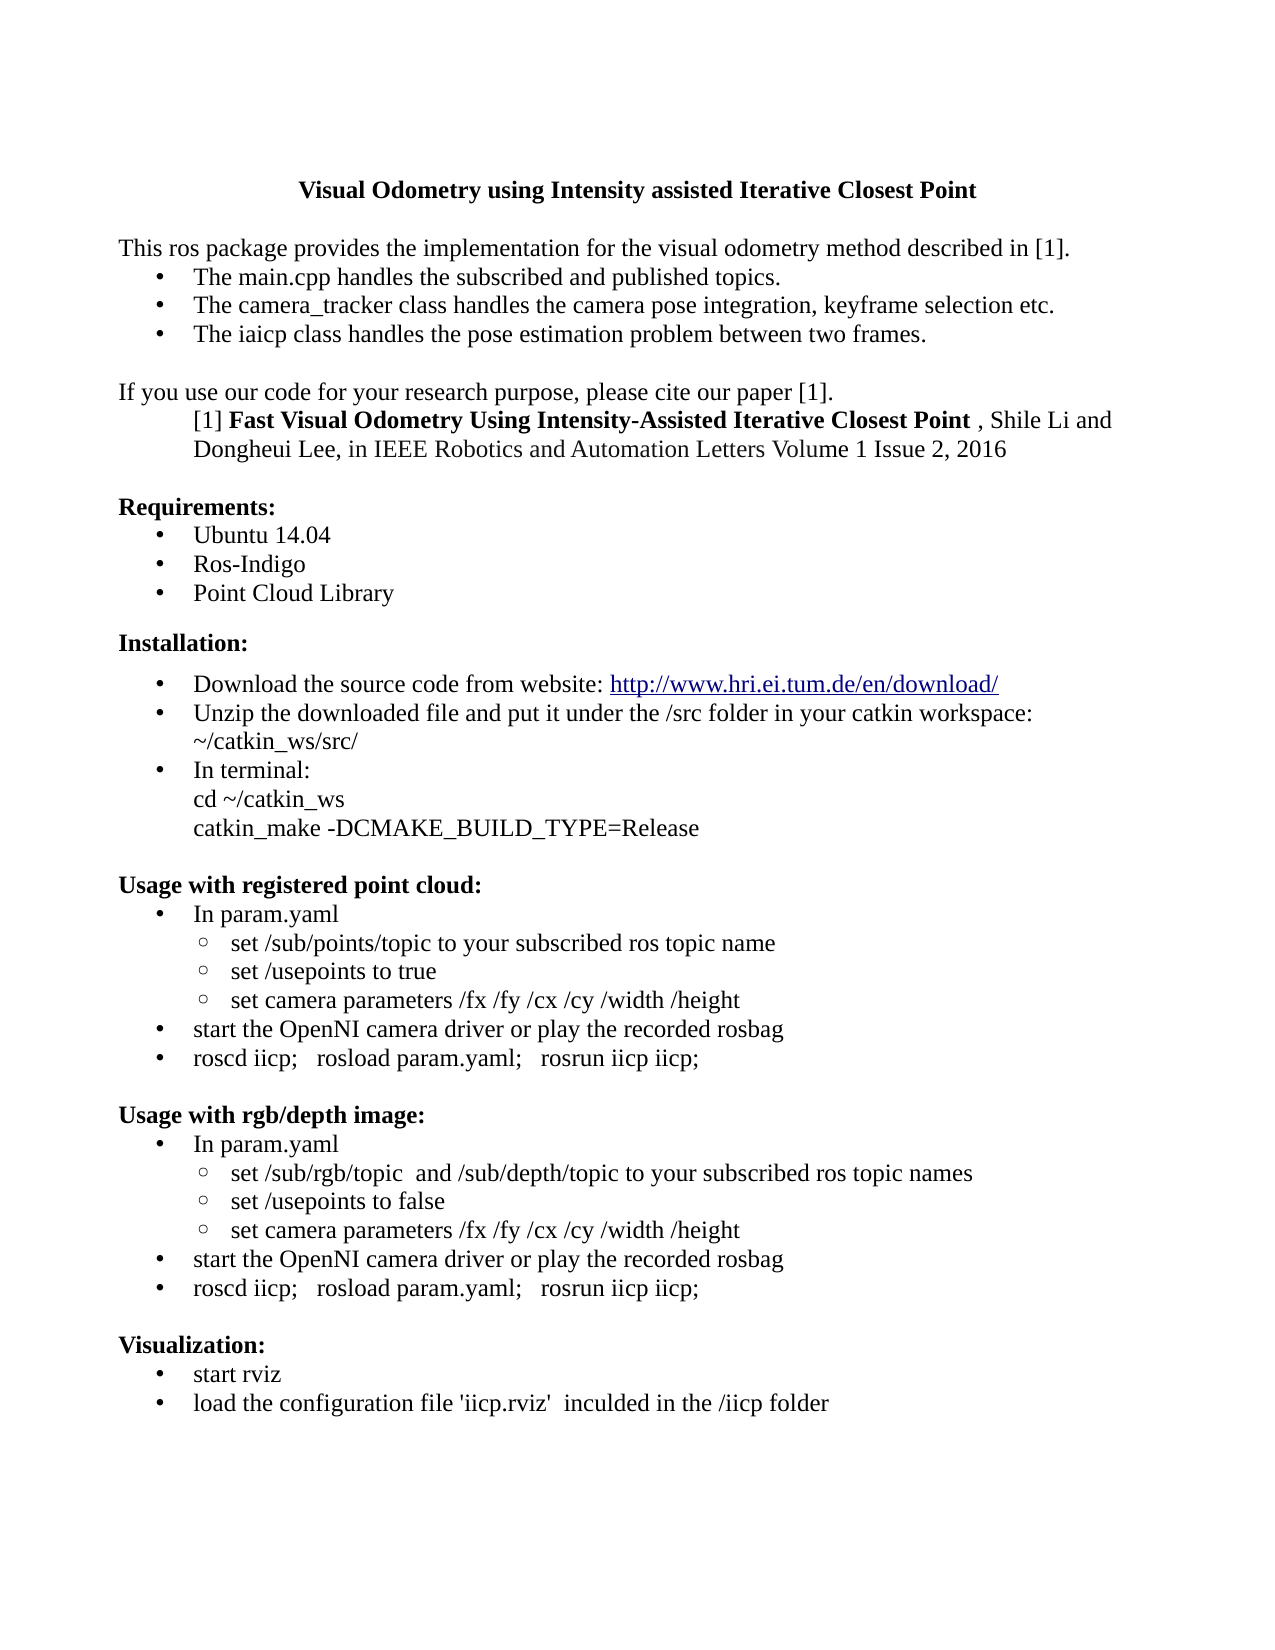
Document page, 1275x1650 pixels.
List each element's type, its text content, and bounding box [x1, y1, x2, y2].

list In terminal: [156, 755, 1157, 784]
text Usage with registered point cloud: [118, 870, 1157, 899]
list Point Cloud Library [156, 578, 1157, 607]
list Ubuntu 14.04 [156, 521, 1157, 549]
list Download the source code from website: http://www.hri.ei.tum.de/en/download/ [156, 669, 1157, 698]
text Visualization: [118, 1330, 1157, 1359]
list Ros-Indigo [156, 549, 1157, 578]
list In param.yaml [156, 1129, 1157, 1158]
list roscd iicp; rosload param.yaml; rosrun iicp iicp; [156, 1043, 1157, 1071]
text Requirements: [118, 492, 1157, 521]
text Visual Odometry using Intensity assisted Iterative Closest Point [118, 176, 1157, 204]
list set camera parameters /fx /fy /cx /cy /width /height [193, 985, 1157, 1014]
text This ros package provides the implementation for the visual odometry method described in [1]. [118, 233, 1157, 262]
subtitle Installation: [118, 628, 1157, 656]
list The main.cpp handles the subscribed and published topics. [156, 262, 1157, 291]
list If you use our code for your research purpose, please cite our paper [1]. [118, 377, 1157, 406]
list [1] Fast Visual Odometry Using Intensity-Assisted Iterative Closest Point , Shile Li and Dongheui Lee, in IEEE Robotics and Automation Letters Volume 1 Issue 2, 2016 [156, 406, 1157, 463]
list set /sub/rgb/topic and /sub/depth/topic to your subscribed ros topic names [193, 1158, 1157, 1186]
list start the OpenNI camera driver or play the recorded rosbag [156, 1244, 1157, 1273]
list set camera parameters /fx /fy /cx /cy /width /height [193, 1215, 1157, 1244]
list The camera_tracker class handles the camera pose integration, keyframe selection etc. [156, 291, 1157, 319]
list cd ~/catkin_ws [156, 784, 1157, 813]
list catkin_make -DCMAKE_BUILD_TYPE=Release [156, 813, 1157, 841]
text Usage with rgb/depth image: [118, 1100, 1157, 1129]
list set /sub/points/topic to your subscribed ros topic name [193, 928, 1157, 956]
list start the OpenNI camera driver or play the recorded rosbag [156, 1014, 1157, 1043]
list roscd iicp; rosload param.yaml; rosrun iicp iicp; [156, 1273, 1157, 1301]
list set /usepoints to false [193, 1186, 1157, 1215]
list start rviz [156, 1359, 1157, 1388]
list set /usepoints to true [193, 956, 1157, 985]
list In param.yaml [156, 899, 1157, 928]
list Unzip the downloaded file and put it under the /src folder in your catkin workspace: ~/catkin_ws/src/ [156, 698, 1157, 755]
list The iaicp class handles the pose estimation problem between two frames. [156, 319, 1157, 348]
list load the configuration file 'iicp.rviz' inculded in the /iicp folder [156, 1388, 1157, 1416]
